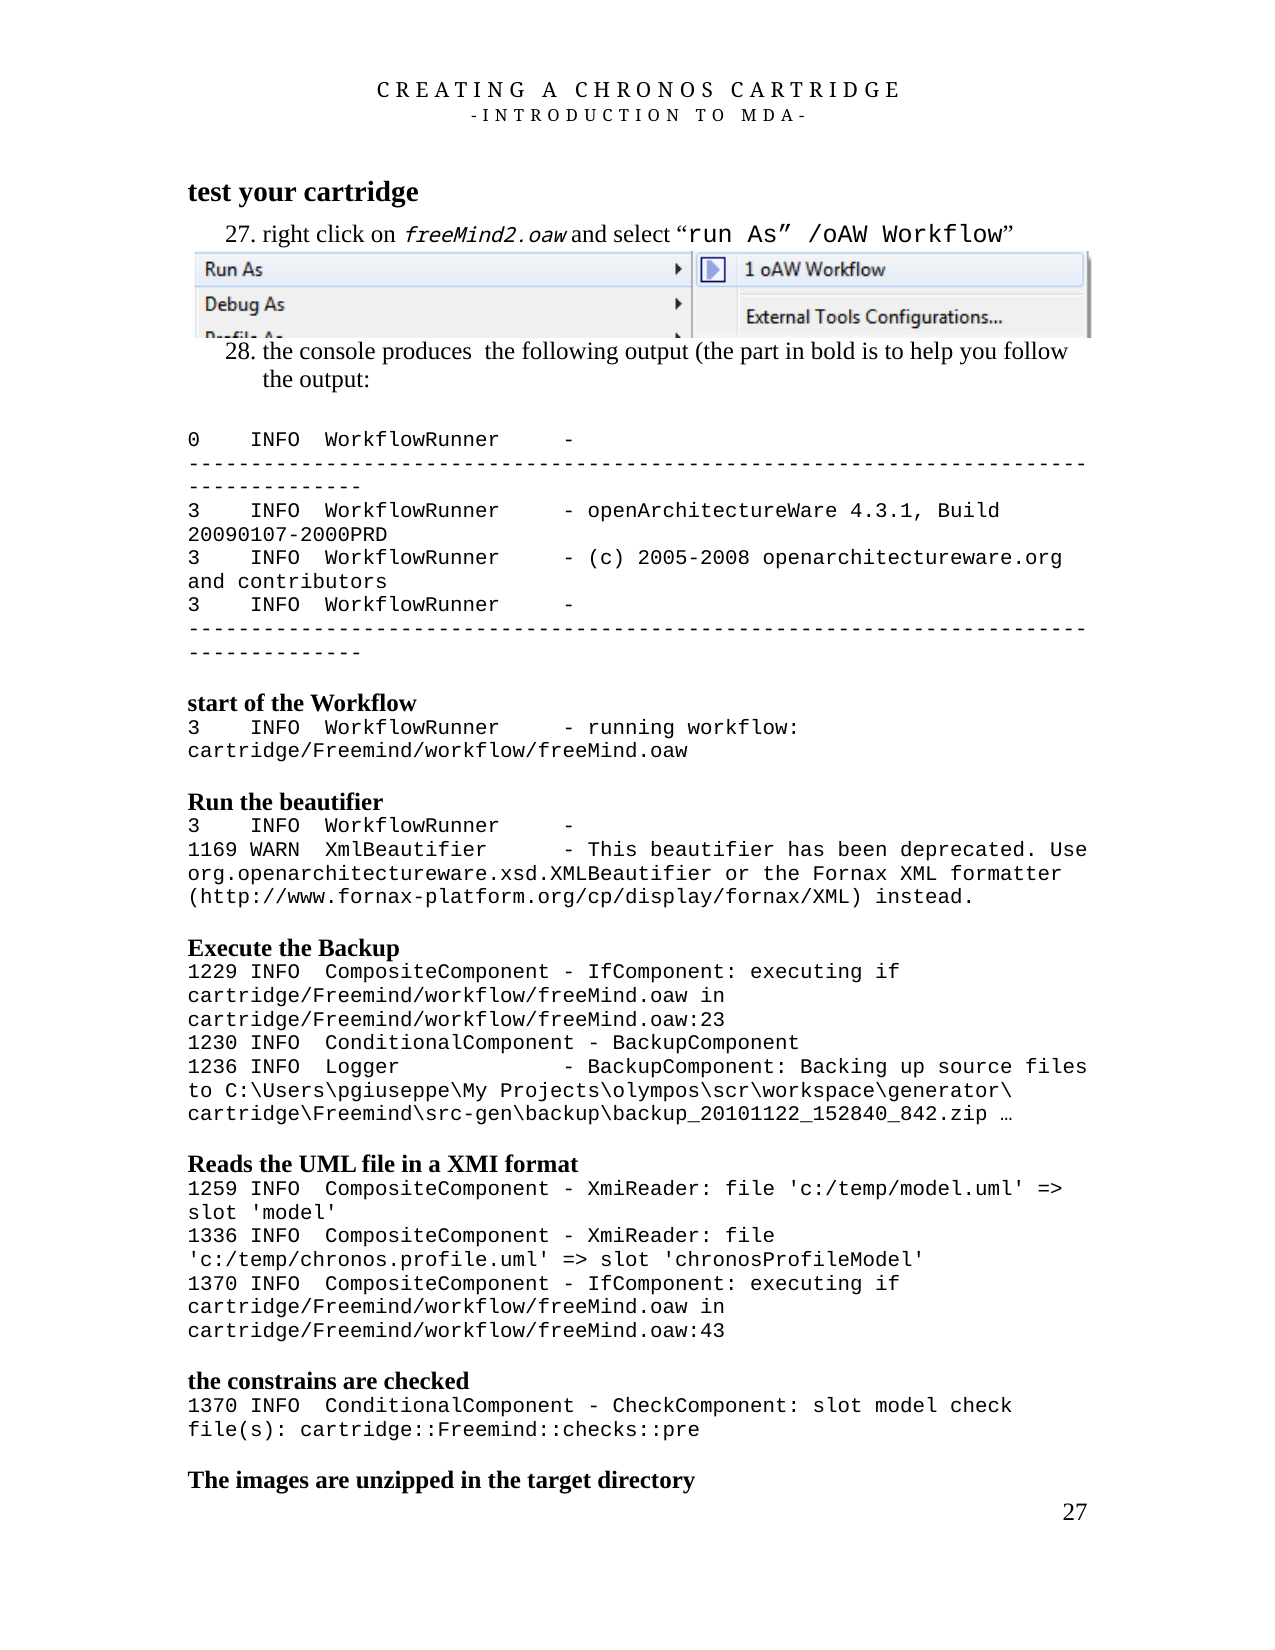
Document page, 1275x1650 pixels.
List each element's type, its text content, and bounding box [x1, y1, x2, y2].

list the console produces the following output (the part in bold is to help you follow the output: [225, 338, 1087, 393]
text 3 INFO WorkflowRunner - [187, 815, 1087, 839]
text Execute the Backup [187, 934, 1087, 961]
text 1229 INFO CompositeComponent - IfComponent: executing if cartridge/Freemind/workflow/freeMind.oaw in cartridge/Freemind/workflow/freeMind.oaw:23 [187, 961, 1087, 1032]
text 3 INFO WorkflowRunner - (c) 2005-2008 openarchitectureware.org and contributors [187, 547, 1087, 594]
text 1230 INFO ConditionalComponent - BackupComponent [187, 1032, 1087, 1056]
text 1259 INFO CompositeComponent - XmiReader: file 'c:/temp/model.uml' => slot 'model' [187, 1178, 1087, 1226]
text The images are unzipped in the target directory [187, 1466, 1087, 1494]
text 0 INFO WorkflowRunner - -------------------------------------------------------------------------------------- [187, 429, 1087, 500]
text 1370 INFO ConditionalComponent - CheckComponent: slot model check file(s): cartridge::Freemind::checks::pre [187, 1395, 1087, 1442]
text 1236 INFO Logger - BackupComponent: Backing up source files to C:\Users\pgiuseppe\My Projects\olympos\scr\workspace\generator\cartridge\Freemind\src-gen\backup\backup_20101122_152840_842.zip … [187, 1056, 1087, 1127]
list right click on freeMind2.oaw and select “run As” /oAW Workflow” [225, 220, 1087, 249]
text 1336 INFO CompositeComponent - XmiReader: file 'c:/temp/chronos.profile.uml' => slot 'chronosProfileModel' [187, 1226, 1087, 1273]
text 3 INFO WorkflowRunner - running workflow: cartridge/Freemind/workflow/freeMind.oaw [187, 717, 1087, 764]
text 3 INFO WorkflowRunner - openArchitectureWare 4.3.1, Build 20090107-2000PRD [187, 500, 1087, 547]
subtitle test your cartridge [187, 175, 1087, 207]
text 3 INFO WorkflowRunner - -------------------------------------------------------------------------------------- [187, 594, 1087, 665]
text 1370 INFO CompositeComponent - IfComponent: executing if cartridge/Freemind/workflow/freeMind.oaw in cartridge/Freemind/workflow/freeMind.oaw:43 [187, 1273, 1087, 1344]
text 1169 WARN XmlBeautifier - This beautifier has been deprecated. Use org.openarchitectureware.xsd.XMLBeautifier or the Fornax XML formatter (http://www.fornax-platform.org/cp/display/fornax/XML) instead. [187, 839, 1087, 910]
text Run the beautifier [187, 788, 1087, 815]
text the constrains are checked [187, 1367, 1087, 1395]
text start of the Workflow [187, 689, 1087, 717]
text Reads the UML file in a XMI format [187, 1151, 1087, 1178]
picture [194, 251, 1092, 338]
